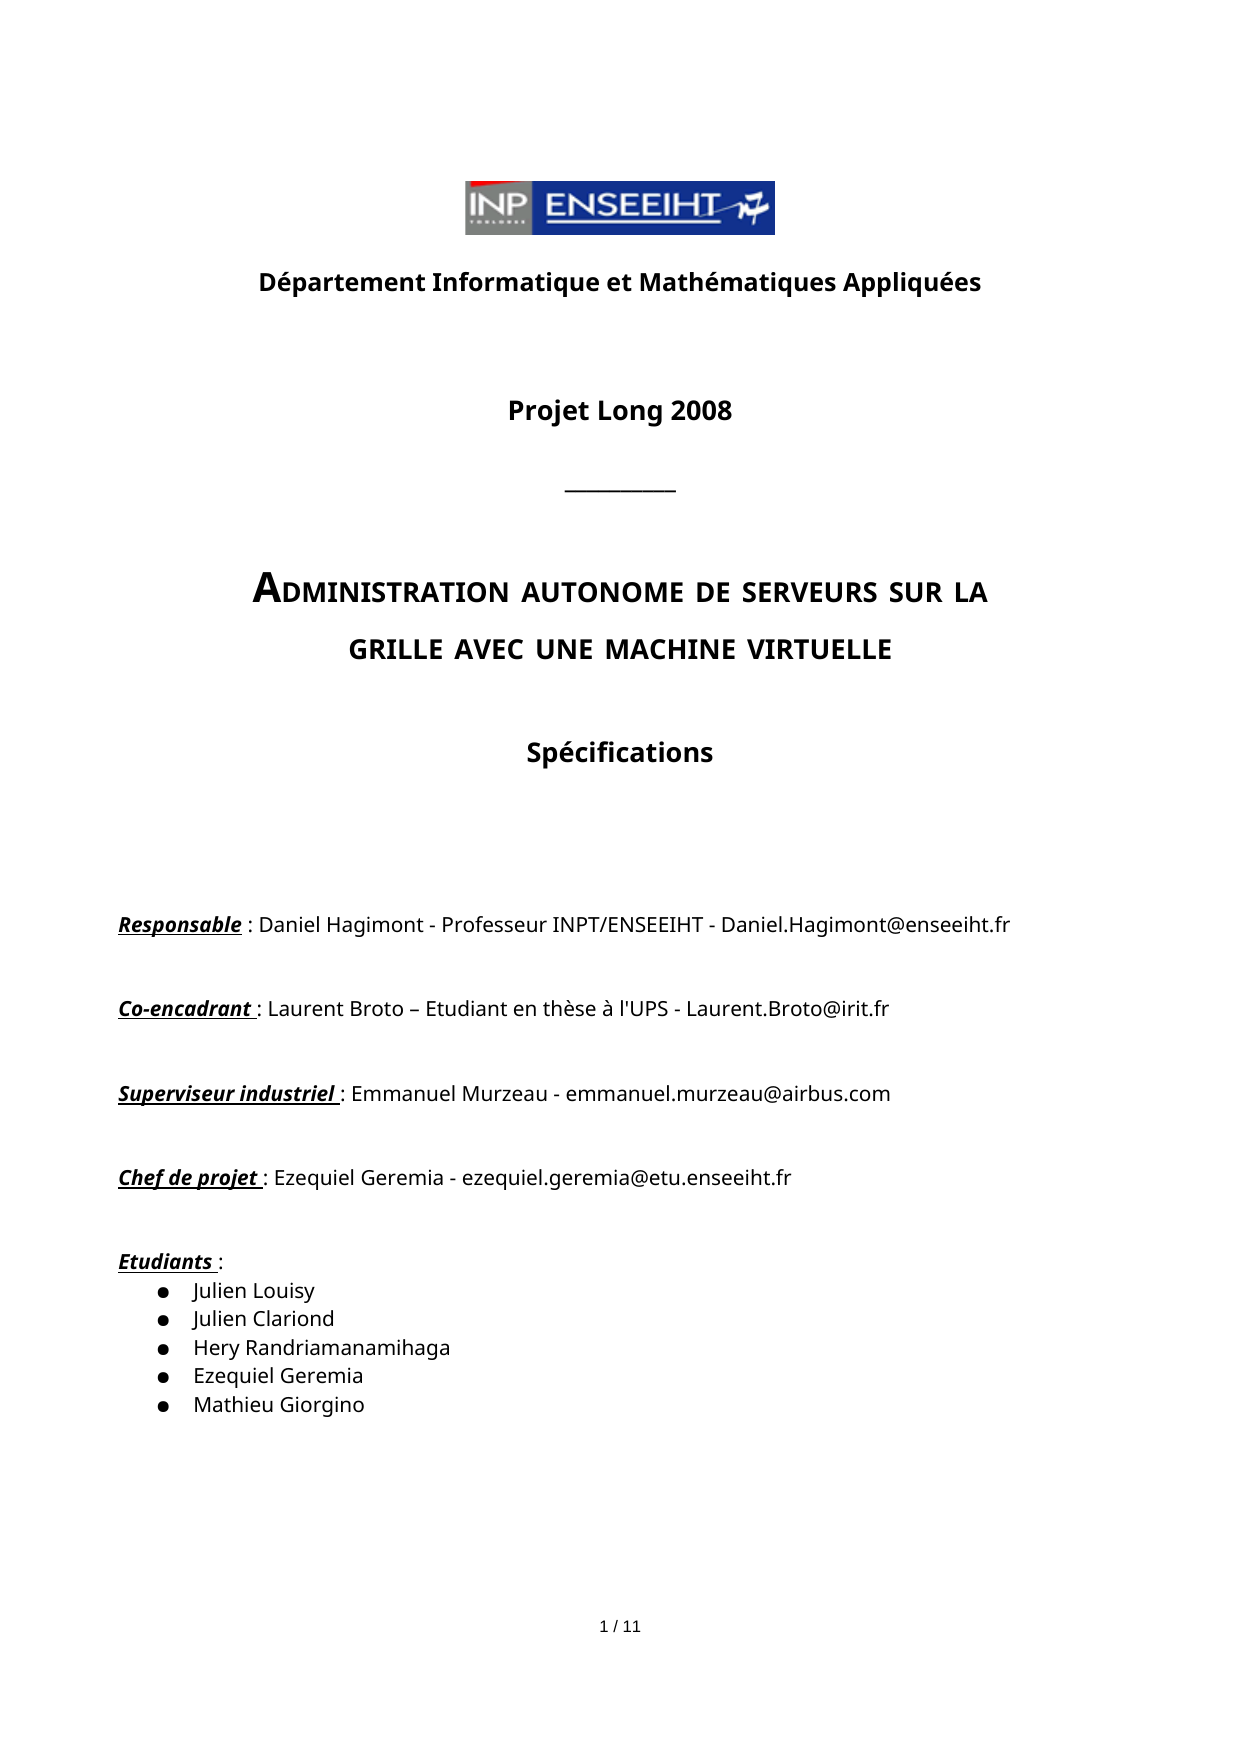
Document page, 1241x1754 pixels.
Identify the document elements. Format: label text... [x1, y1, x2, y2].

list Julien Louisy [156, 1276, 1122, 1304]
text Etudiants : [118, 1247, 1122, 1276]
text Responsable : Daniel Hagimont - Professeur INPT/ENSEEIHT - Daniel.Hagimont@enseeiht.fr [118, 910, 1122, 938]
text Projet Long 2008 [118, 391, 1122, 428]
list Hery Randriamanamihaga [156, 1333, 1122, 1361]
text Superviseur industriel : Emmanuel Murzeau - emmanuel.murzeau@airbus.com [118, 1079, 1122, 1108]
text __________ [118, 459, 1122, 496]
text Co-encadrant : Laurent Broto – Etudiant en thèse à l'UPS - Laurent.Broto@irit.fr [118, 994, 1122, 1022]
list Ezequiel Geremia [156, 1361, 1122, 1390]
text Chef de projet : Ezequiel Geremia - ezequiel.geremia@etu.enseeiht.fr [118, 1163, 1122, 1192]
list Mathieu Giorgino [156, 1390, 1122, 1418]
picture [465, 181, 775, 235]
list Julien Clariond [156, 1304, 1122, 1333]
text Spécifications [118, 733, 1122, 770]
text Département Informatique et Mathématiques Appliquées [118, 264, 1122, 298]
text Administration autonome de serveurs sur la grille avec une machine virtuelle [208, 558, 1032, 671]
